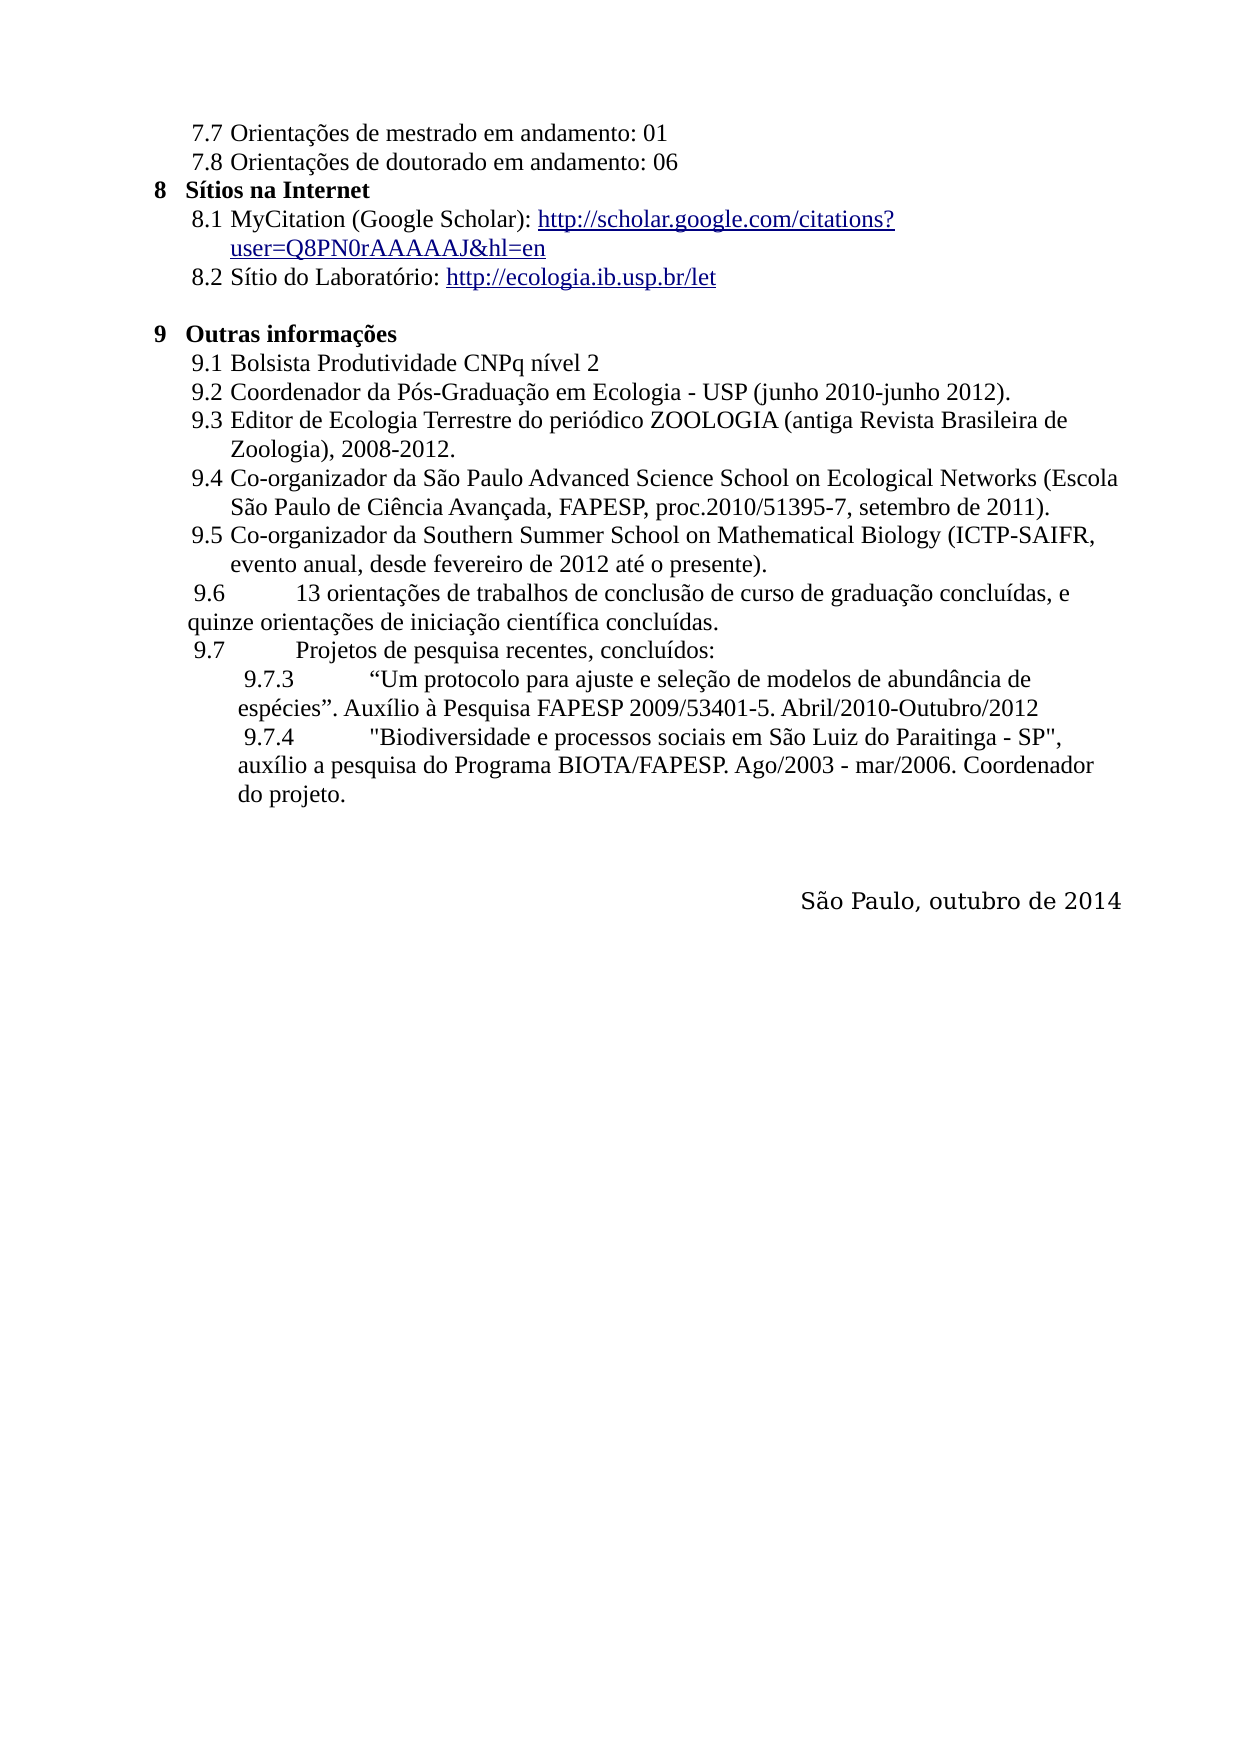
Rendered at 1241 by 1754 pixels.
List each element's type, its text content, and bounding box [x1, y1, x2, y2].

text São Paulo, outubro de 2014 [148, 888, 1122, 915]
list “Um protocolo para ajuste e seleção de modelos de abundância de espécies”. Auxílio à Pesquisa FAPESP 2009/53401-5. Abril/2010-Outubro/2012 [238, 664, 1122, 722]
list Bolsista Produtividade CNPq nível 2 [185, 348, 1122, 377]
list Co-organizador da Southern Summer School on Mathematical Biology (ICTP-SAIFR, evento anual, desde fevereiro de 2012 até o presente). [185, 521, 1122, 578]
list Editor de Ecologia Terrestre do periódico ZOOLOGIA (antiga Revista Brasileira de Zoologia), 2008-2012. [185, 406, 1122, 463]
list Projetos de pesquisa recentes, concluídos: [187, 636, 1122, 664]
list Orientações de mestrado em andamento: 01 [185, 118, 1122, 147]
list Outras informações [148, 319, 1122, 348]
list Coordenador da Pós-Graduação em Ecologia - USP (junho 2010-junho 2012). [185, 377, 1122, 406]
list 13 orientações de trabalhos de conclusão de curso de graduação concluídas, e quinze orientações de iniciação científica concluídas. [187, 578, 1122, 636]
list Co-organizador da São Paulo Advanced Science School on Ecological Networks (Escola São Paulo de Ciência Avançada, FAPESP, proc.2010/51395-7, setembro de 2011). [185, 463, 1122, 521]
list MyCitation (Google Scholar): http://scholar.google.com/citations?user=Q8PN0rAAAAAJ&hl=en [185, 204, 1122, 262]
list Sítio do Laboratório: http://ecologia.ib.usp.br/let [185, 262, 1122, 291]
list Orientações de doutorado em andamento: 06 [185, 147, 1122, 176]
list "Biodiversidade e processos sociais em São Luiz do Paraitinga - SP", auxílio a pesquisa do Programa BIOTA/FAPESP. Ago/2003 - mar/2006. Coordenador do projeto. [238, 722, 1122, 808]
list Sítios na Internet [148, 176, 1122, 204]
